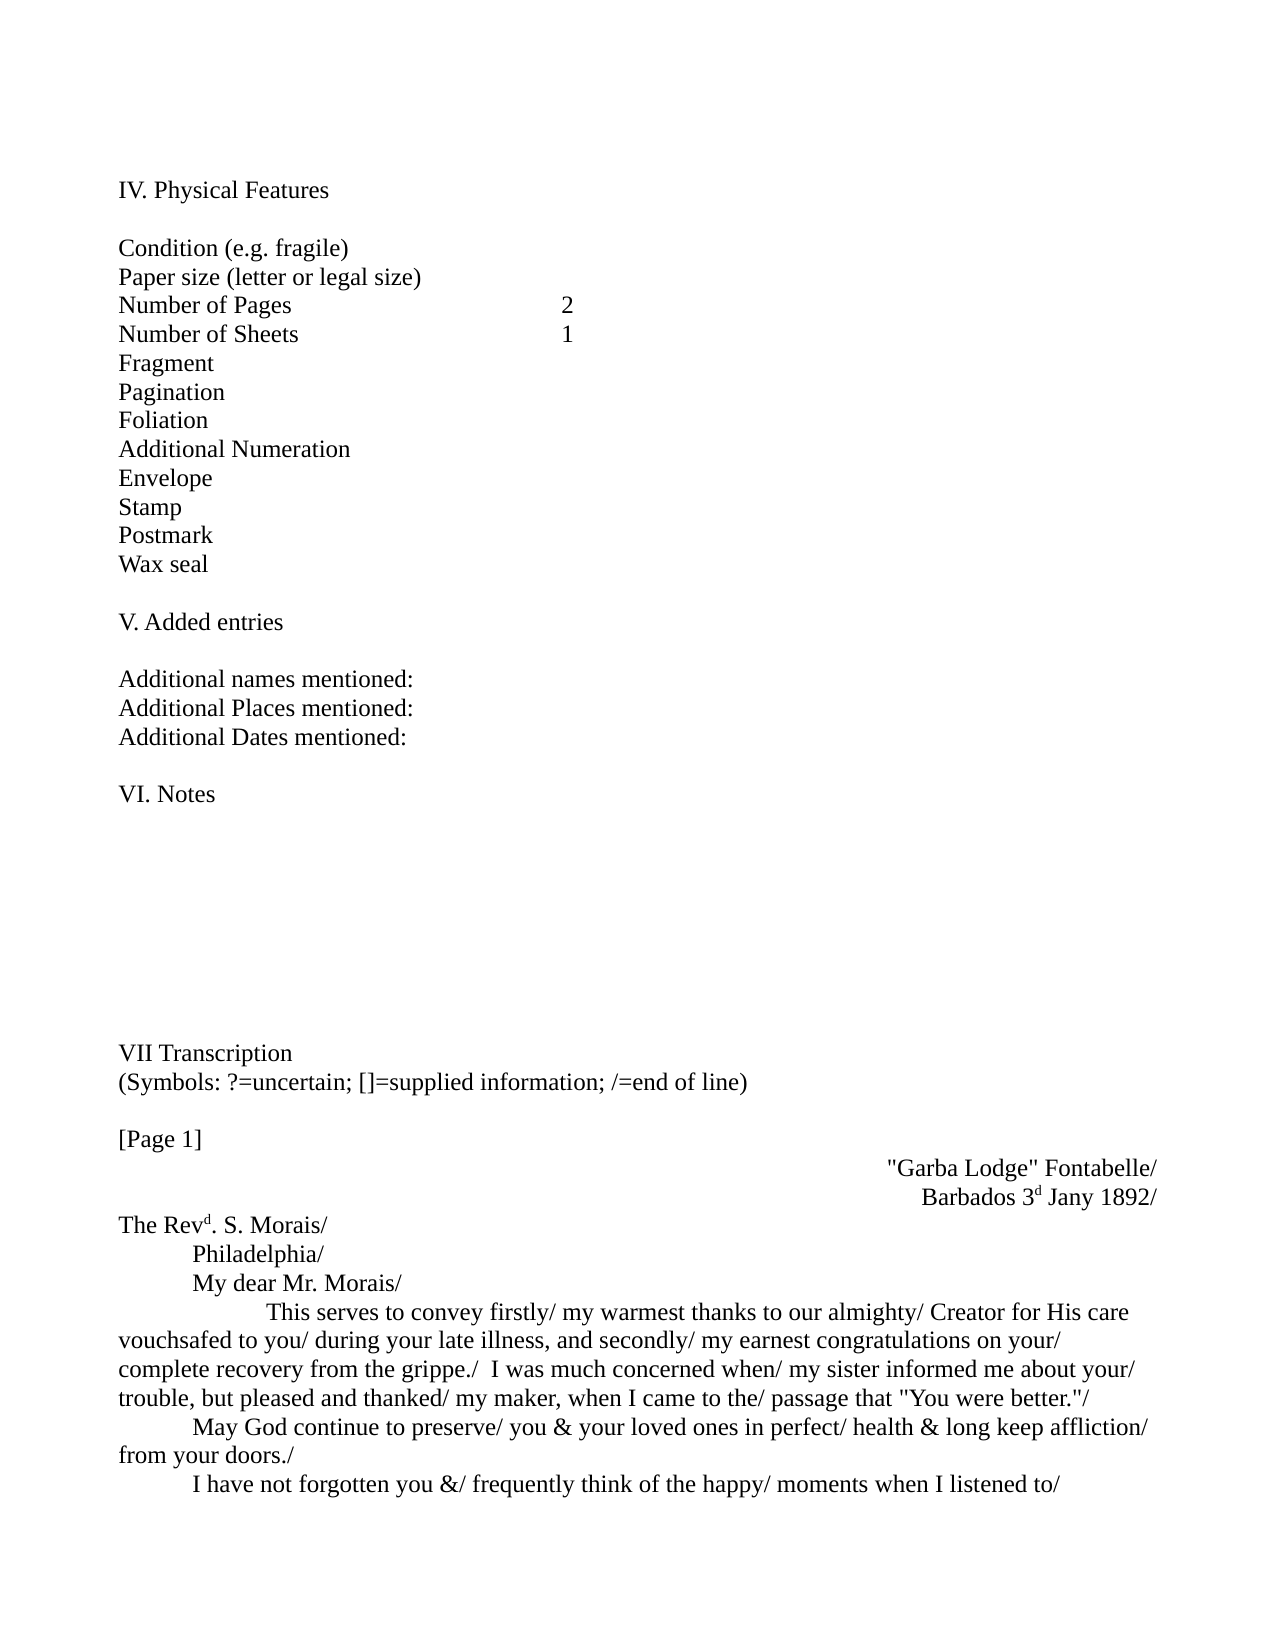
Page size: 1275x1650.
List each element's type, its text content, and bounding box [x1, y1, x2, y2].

text Paper size (letter or legal size) [118, 262, 1157, 291]
text VII Transcription [118, 1038, 1157, 1067]
text Number of Sheets 1 [118, 319, 1157, 348]
text [Page 1] [118, 1124, 1157, 1153]
text Postma rk [118, 521, 1157, 549]
text Additional names mentioned: [118, 664, 1157, 693]
text Pagination [118, 377, 1157, 406]
text Philadelphia/ [118, 1239, 1157, 1268]
text "Garba Lodge" Fontabelle/ [118, 1153, 1157, 1182]
text This serves to convey firstly/ my warmest thanks to our almighty/ Creator for His care vouchsafed to you/ during your late illness, and secondly/ my earnest congratulations on your/ complete recovery from the grippe./ I was much concerned when/ my sister informed me about your/ trouble, but pleased and thanked/ my maker, when I came to the/ passage that "You were better."/ [118, 1297, 1157, 1412]
text Additional Places mentioned: [118, 693, 1157, 722]
text (Symbols: ?=uncertain; []=supplied information; /=end of line) [118, 1067, 1157, 1096]
text IV. Physical Features [118, 176, 1157, 204]
text Condition (e.g. fragile) [118, 233, 1157, 262]
text May God continue to preserve/ you & your loved ones in perfect/ health & long keep affliction/ from your doors./ [118, 1412, 1157, 1469]
text Additional Numeration [118, 434, 1157, 463]
text Additional Dates mentioned: [118, 722, 1157, 751]
text V. Added entries [118, 607, 1157, 636]
text Foliation [118, 406, 1157, 434]
text I have not forgotten you &/ frequently think of the happy/ moments when I listened to/ [118, 1469, 1157, 1498]
text The Revd. S. Morais/ [118, 1211, 1157, 1239]
text VI. Notes [118, 779, 1157, 808]
text Number of Pages 2 [118, 291, 1157, 319]
text Fragment [118, 348, 1157, 377]
text My dear Mr. Morais/ [118, 1268, 1157, 1297]
text Stamp [118, 492, 1157, 521]
text Barbados 3d Jany 1892/ [118, 1182, 1157, 1211]
text Envelope [118, 463, 1157, 492]
text Wax seal [118, 549, 1157, 578]
